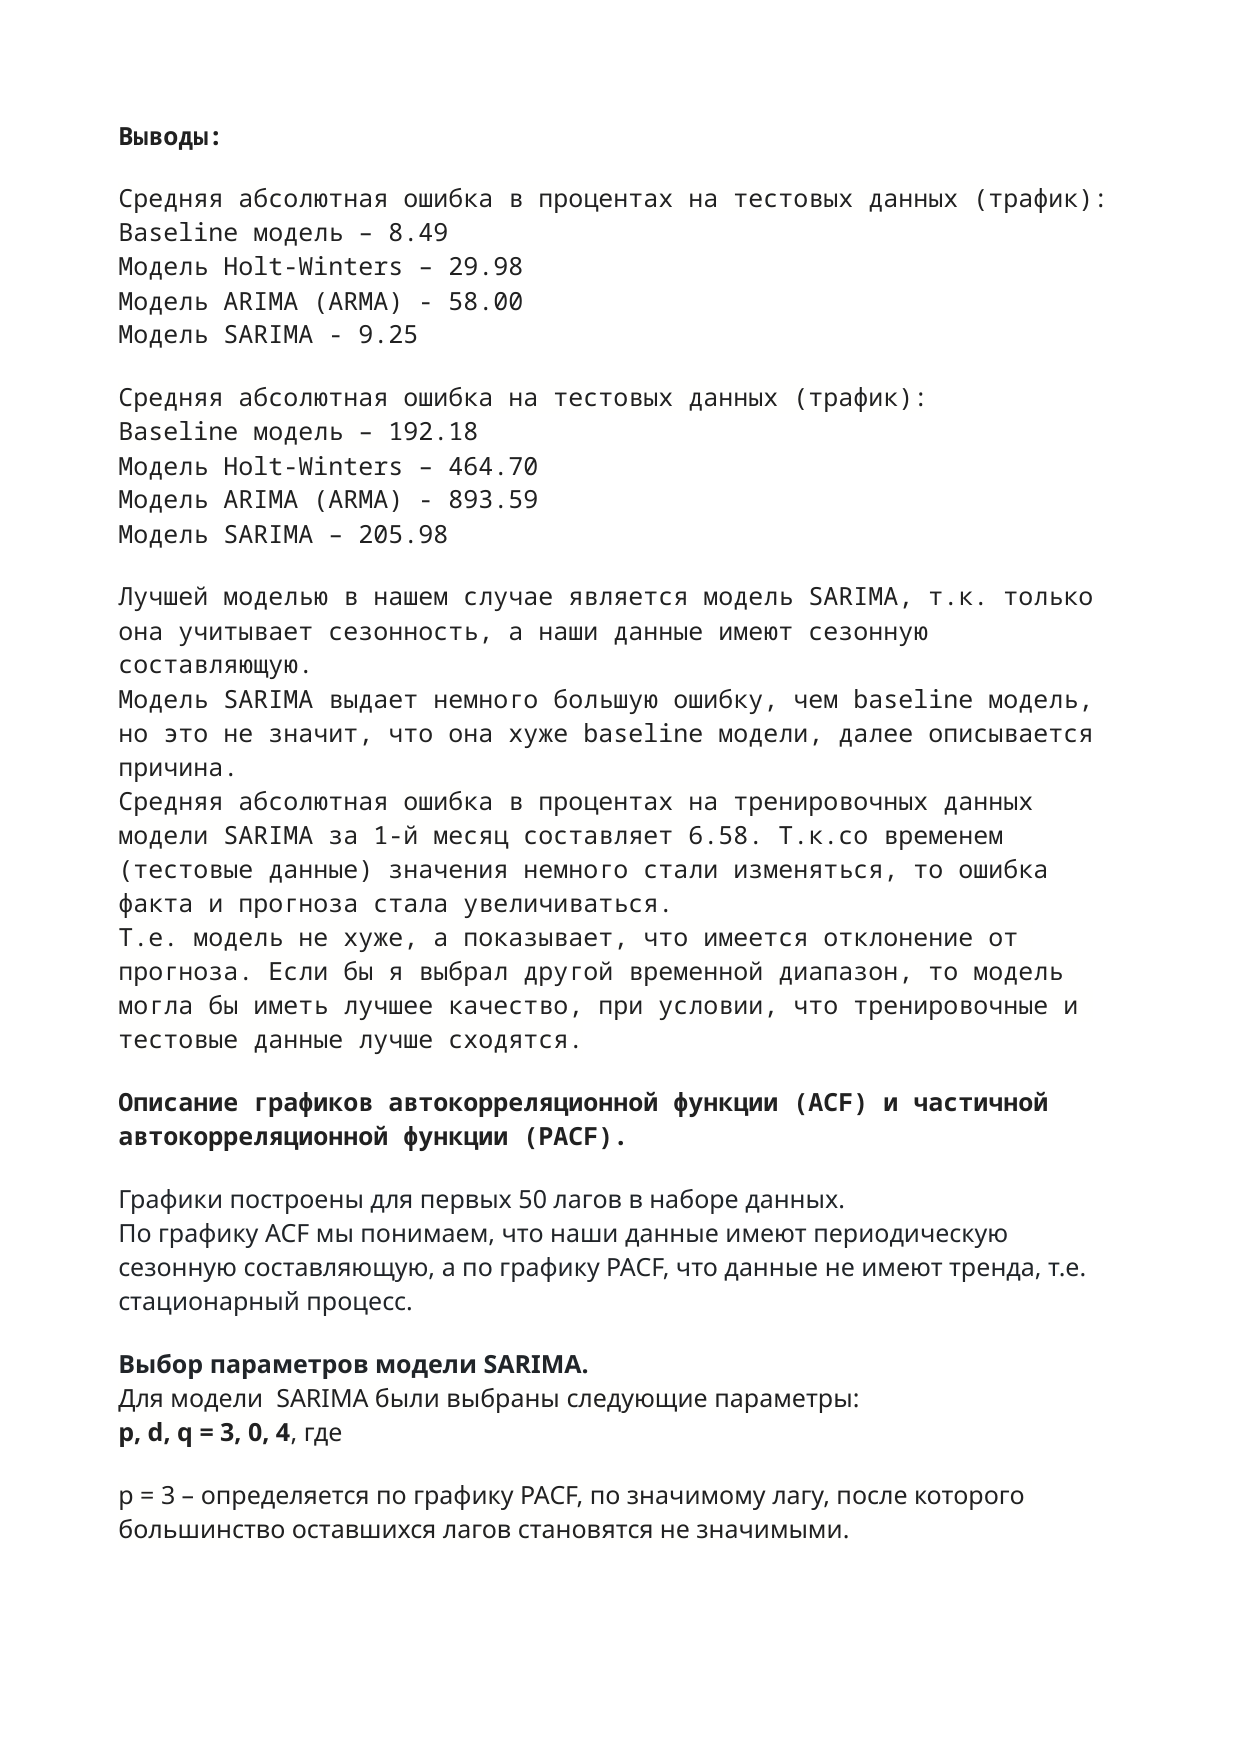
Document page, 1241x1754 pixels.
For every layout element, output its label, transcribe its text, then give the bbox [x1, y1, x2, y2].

text Модель SARIMA – 205.98 [118, 516, 1122, 550]
text Графики построены для первых 50 лагов в наборе данных. [118, 1182, 1122, 1216]
text Модель ARIMA (ARMA) - 58.00 [118, 283, 1122, 317]
text Baseline модель – 8.49 [118, 215, 1122, 249]
text Модель Holt-Winters – 29.98 [118, 249, 1122, 283]
text Baseline модель – 192.18 [118, 414, 1122, 448]
text Модель Holt-Winters – 464.70 [118, 448, 1122, 482]
text Средняя абсолютная ошибка на тестовых данных (трафик): [118, 380, 1122, 414]
text p = 3 – определяется по графику PACF, по значимому лагу, после которого большинство оставшихся лагов становятся не значимыми. [118, 1477, 1122, 1546]
text Описание графиков автокорреляционной функции (ACF) и частичной автокорреляционной функции (PACF). [118, 1085, 1122, 1153]
text Для модели SARIMA были выбраны следующие параметры: [118, 1381, 1122, 1415]
text По графику ACF мы понимаем, что наши данные имеют периодическую сезонную составляющую, а по графику PACF, что данные не имеют тренда, т.е. стационарный процесс. [118, 1216, 1122, 1318]
text Т.е. модель не хуже, а показывает, что имеется отклонение от прогноза. Если бы я выбрал другой временной диапазон, то модель могла бы иметь лучшее качество, при условии, что тренировочные и тестовые данные лучше сходятся. [118, 920, 1122, 1056]
text Средняя абсолютная ошибка в процентах на тренировочных данных модели SARIMA за 1-й месяц составляет 6.58. Т.к.со временем (тестовые данные) значения немного стали изменяться, то ошибка факта и прогноза стала увеличиваться. [118, 783, 1122, 920]
text Модель SARIMA выдает немного большую ошибку, чем baseline модель, но это не значит, что она хуже baseline модели, далее описывается причина. [118, 681, 1122, 783]
text Лучшей моделью в нашем случае является модель SARIMA, т.к. только она учитывает сезонность, а наши данные имеют сезонную составляющую. [118, 579, 1122, 681]
text Выводы: [118, 118, 1122, 152]
text p, d, q = 3, 0, 4, где [118, 1415, 1122, 1449]
text Средняя абсолютная ошибка в процентах на тестовых данных (трафик): [118, 181, 1122, 215]
text Модель SARIMA - 9.25 [118, 317, 1122, 351]
text Выбор параметров модели SARIMA. [118, 1347, 1122, 1381]
text Модель ARIMA (ARMA) - 893.59 [118, 482, 1122, 516]
